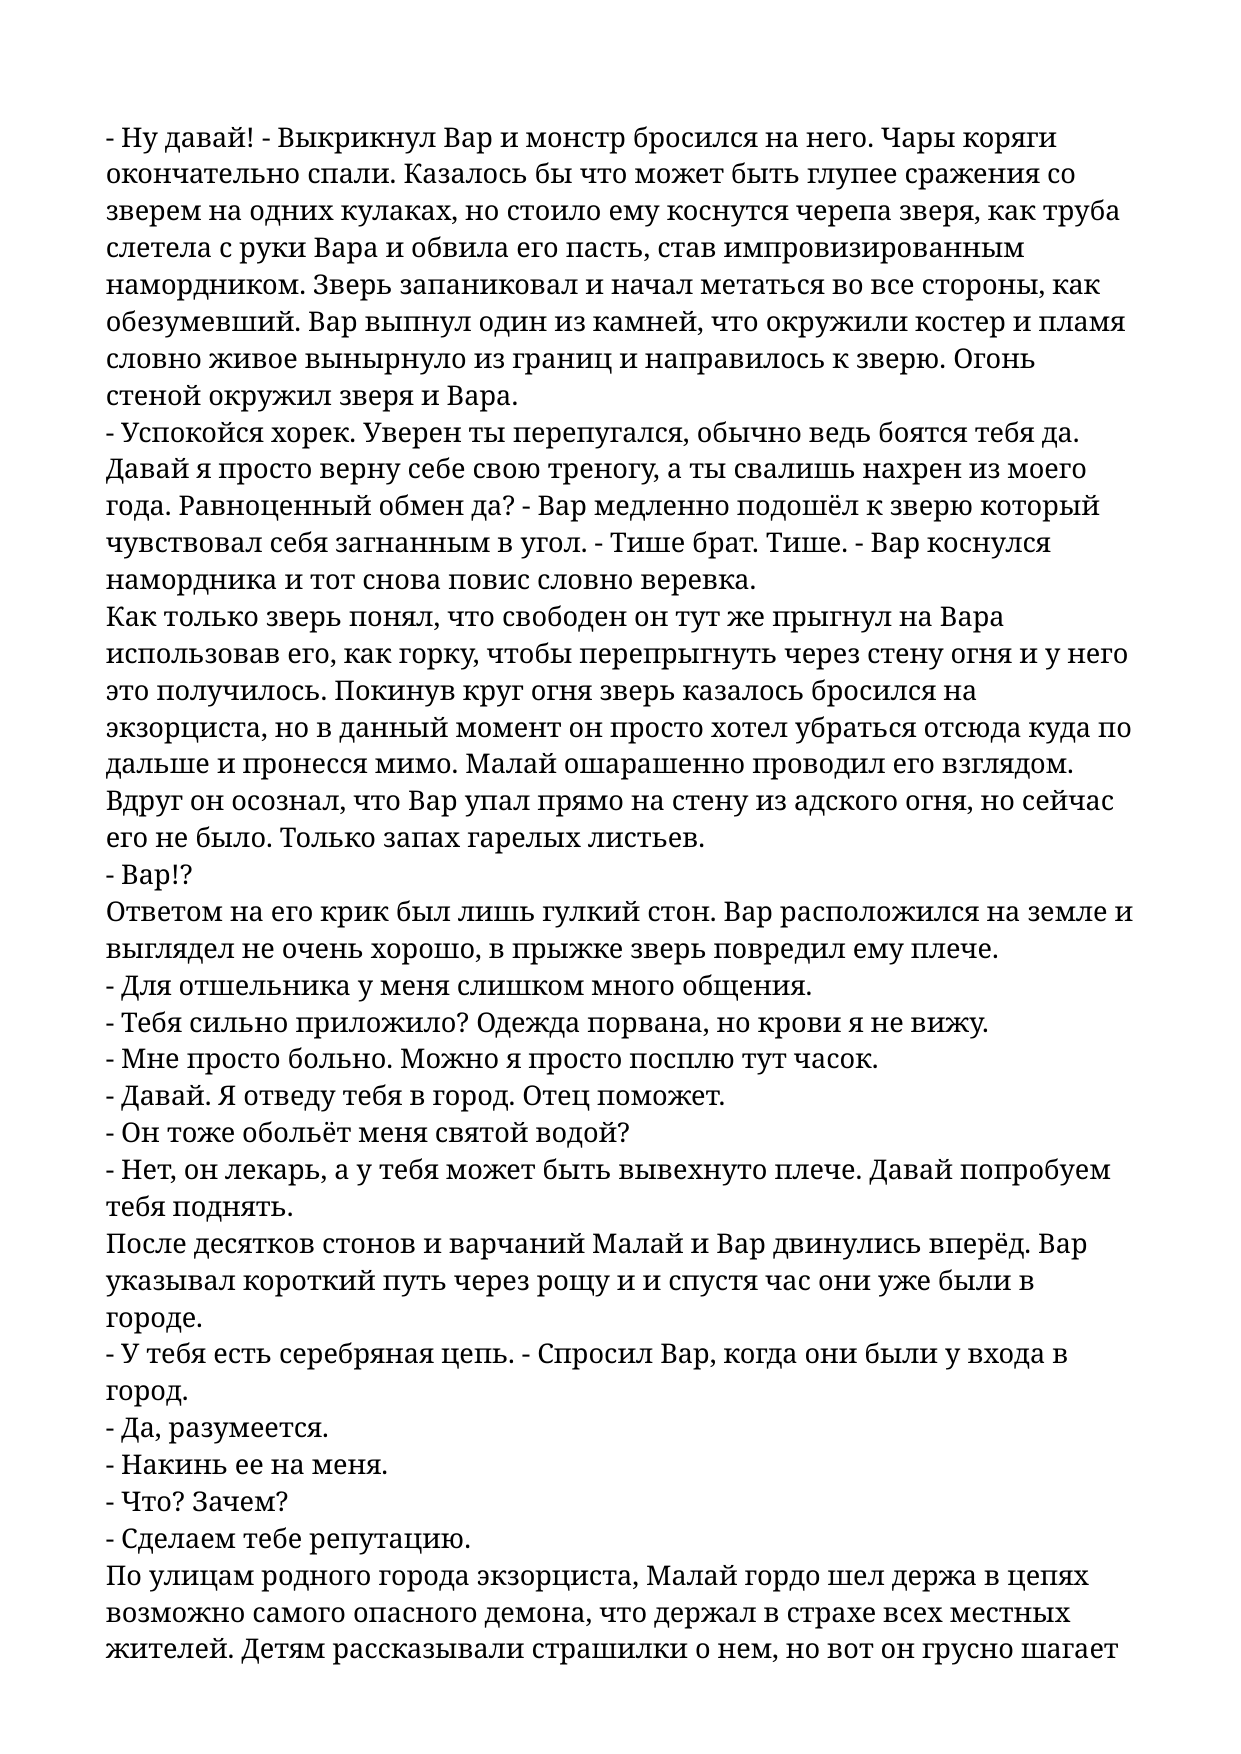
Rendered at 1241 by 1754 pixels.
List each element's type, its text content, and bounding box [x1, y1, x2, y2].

text - Ну давай! - Выкрикнул Вар и монстр бросился на него. Чары коряги окончательно спали. Казалось бы что может быть глупее сражения со зверем на одних кулаках, но стоило ему коснутся черепа зверя, как труба слетела с руки Вара и обвила его пасть, став импровизированным намордником. Зверь запаниковал и начал метаться во все стороны, как обезумевший. Вар выпнул один из камней, что окружили костер и пламя словно живое вынырнуло из границ и направилось к зверю. Огонь стеной окружил зверя и Вара. - Успокойся хорек. Уверен ты перепугался, обычно ведь боятся тебя да. Давай я просто верну себе свою треногу, а ты свалишь нахрен из моего года. Равноценный обмен да? - Вар медленно подошёл к зверю который чувствовал себя загнанным в угол. - Тише брат. Тише. - Вар коснулся намордника и тот снова повис словно веревка. Как только зверь понял, что свободен он тут же прыгнул на Вара использовав его, как горку, чтобы перепрыгнуть через стену огня и у него это получилось. Покинув круг огня зверь казалось бросился на экзорциста, но в данный момент он просто хотел убраться отсюда куда по дальше и пронесся мимо. Малай ошарашенно проводил его взглядом. Вдруг он осознал, что Вар упал прямо на стену из адского огня, но сейчас его не было. Только запах гарелых листьев. - Вар!? Ответом на его крик был лишь гулкий стон. Вар расположился на земле и выглядел не очень хорошо, в прыжке зверь повредил ему плече. - Для отшельника у меня слишком много общения. - Тебя сильно приложило? Одежда порвана, но крови я не вижу. - Мне просто больно. Можно я просто посплю тут часок. - Давай. Я отведу тебя в город. Отец поможет. - Он тоже обольёт меня святой водой? - Нет, он лекарь, а у тебя может быть вывехнуто плече. Давай попробуем тебя поднять. После десятков стонов и варчаний Малай и Вар двинулись вперёд. Вар указывал короткий путь через рощу и и спустя час они уже были в городе. - У тебя есть серебряная цепь. - Спросил Вар, когда они были у входа в город. - Да, разумеется. - Накинь ее на меня. - Что? Зачем? - Сделаем тебе репутацию. По улицам родного города экзорциста, Малай гордо шел держа в цепях возможно самого опасного демона, что держал в страхе всех местных жителей. Детям рассказывали страшилки о нем, но вот он грусно шагает [106, 118, 1137, 1667]
